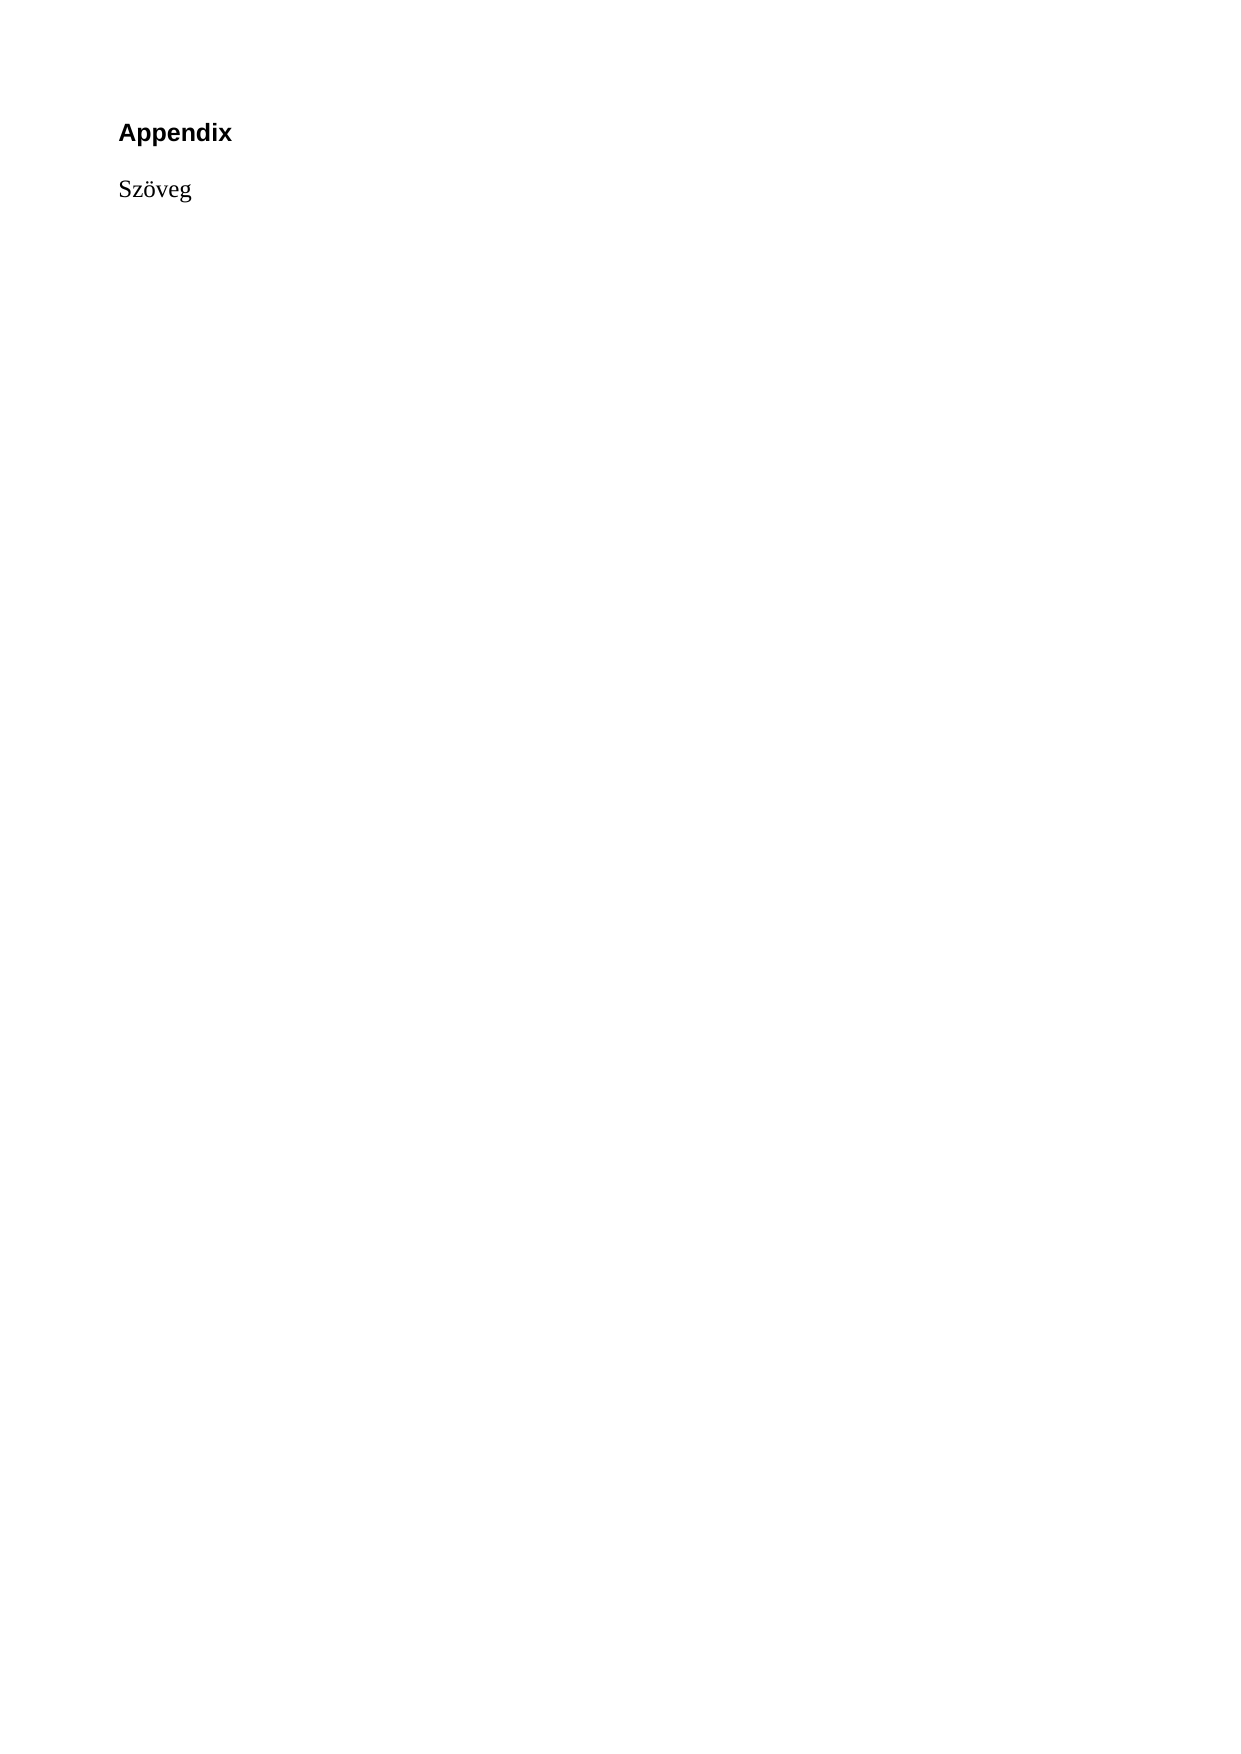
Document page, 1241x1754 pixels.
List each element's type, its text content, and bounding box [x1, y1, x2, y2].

text Szöveg [118, 174, 1122, 202]
subtitle Appendix [118, 118, 1122, 147]
